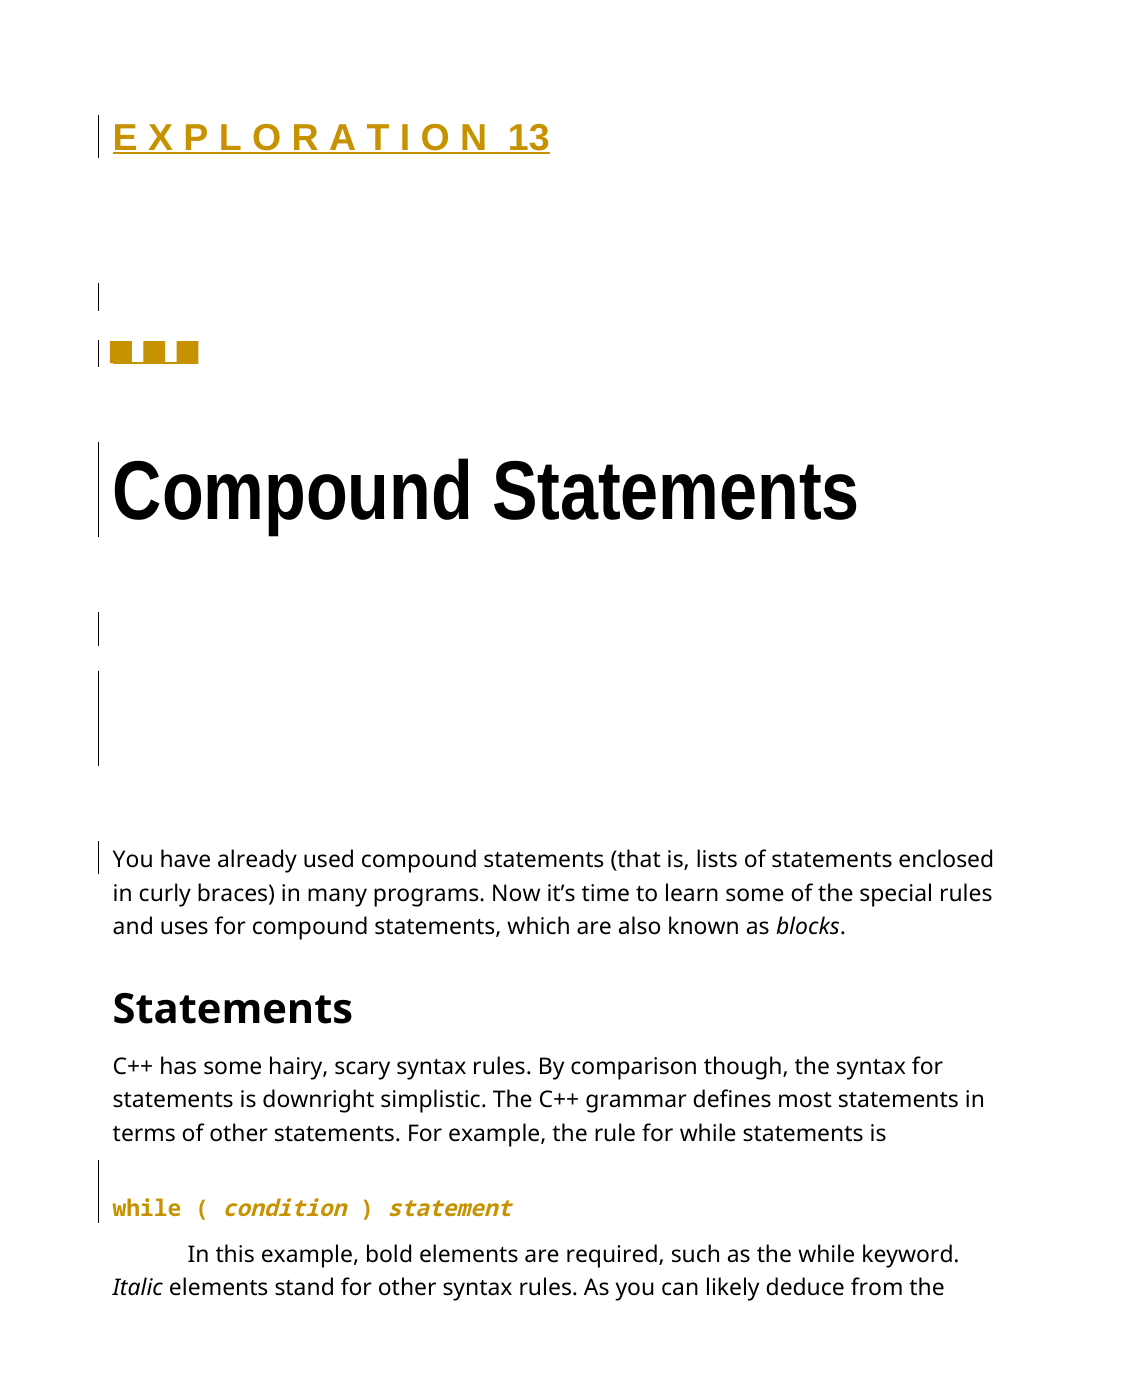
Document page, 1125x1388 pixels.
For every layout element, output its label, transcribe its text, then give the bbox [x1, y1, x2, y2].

text In this example, bold elements are required, such as the while keyword. Italic elements stand for other syntax rules. As you can likely deduce from the [112, 1235, 1012, 1302]
text [112, 612, 1012, 646]
text C++ has some hairy, scary syntax rules. By comparison though, the syntax for statements is downright simplistic. The C++ grammar defines most statements in terms of other statements. For example, the rule for while statements is [112, 1048, 1012, 1148]
text while ( condition ) statement [112, 1160, 1012, 1192]
title  [112, 340, 1012, 367]
subtitle Statements [112, 979, 1012, 1035]
title Compound Statements [112, 442, 1012, 537]
text You have already used compound statements (that is, lists of statements enclosed in curly braces) in many programs. Now it’s time to learn some of the special rules and uses for compound statements, which are also known as blocks. [112, 841, 1012, 941]
text E X P L O R A T I O N 13 [112, 115, 1012, 158]
